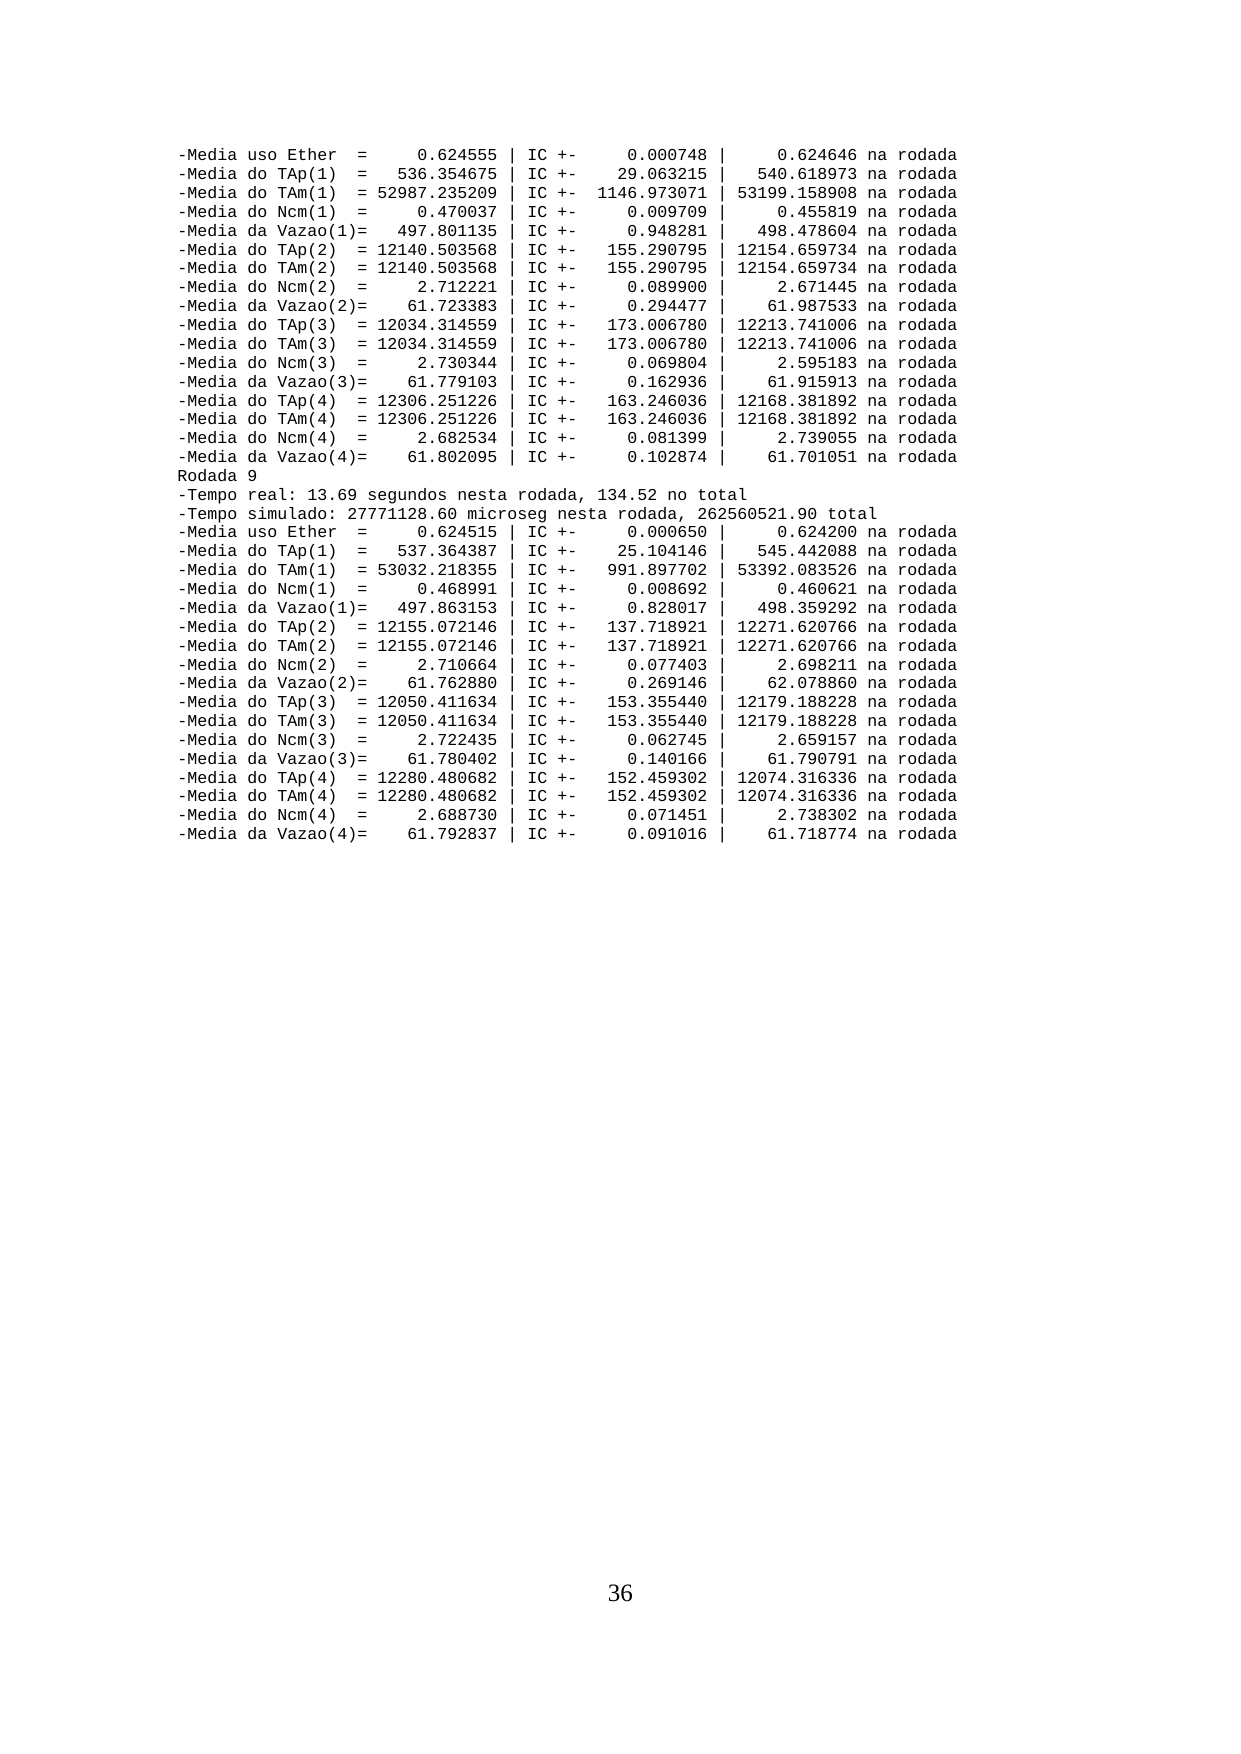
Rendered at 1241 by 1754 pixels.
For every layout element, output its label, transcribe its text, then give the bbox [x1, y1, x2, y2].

text -Media do TAp(4) = 12280.480682 | IC +- 152.459302 | 12074.316336 na rodada [177, 769, 1063, 788]
text -Media do Ncm(1) = 0.468991 | IC +- 0.008692 | 0.460621 na rodada [177, 581, 1063, 599]
text -Media da Vazao(2)= 61.762880 | IC +- 0.269146 | 62.078860 na rodada [177, 675, 1063, 694]
text -Media do TAm(4) = 12306.251226 | IC +- 163.246036 | 12168.381892 na rodada [177, 411, 1063, 430]
text -Media do TAm(1) = 53032.218355 | IC +- 991.897702 | 53392.083526 na rodada [177, 562, 1063, 581]
text -Media do Ncm(1) = 0.470037 | IC +- 0.009709 | 0.455819 na rodada [177, 203, 1063, 222]
text -Media do TAp(2) = 12155.072146 | IC +- 137.718921 | 12271.620766 na rodada [177, 618, 1063, 637]
text -Media do TAm(3) = 12034.314559 | IC +- 173.006780 | 12213.741006 na rodada [177, 336, 1063, 354]
text -Media da Vazao(1)= 497.801135 | IC +- 0.948281 | 498.478604 na rodada [177, 222, 1063, 241]
text -Media do TAm(4) = 12280.480682 | IC +- 152.459302 | 12074.316336 na rodada [177, 788, 1063, 807]
text -Media do Ncm(2) = 2.712221 | IC +- 0.089900 | 2.671445 na rodada [177, 279, 1063, 298]
text -Media da Vazao(4)= 61.802095 | IC +- 0.102874 | 61.701051 na rodada [177, 449, 1063, 467]
text -Media do TAp(1) = 536.354675 | IC +- 29.063215 | 540.618973 na rodada [177, 166, 1063, 185]
text -Media do TAm(2) = 12140.503568 | IC +- 155.290795 | 12154.659734 na rodada [177, 260, 1063, 279]
text -Media do TAp(3) = 12034.314559 | IC +- 173.006780 | 12213.741006 na rodada [177, 317, 1063, 336]
text -Media do TAp(4) = 12306.251226 | IC +- 163.246036 | 12168.381892 na rodada [177, 392, 1063, 411]
text -Media do TAm(3) = 12050.411634 | IC +- 153.355440 | 12179.188228 na rodada [177, 713, 1063, 731]
text -Media da Vazao(2)= 61.723383 | IC +- 0.294477 | 61.987533 na rodada [177, 298, 1063, 317]
text -Media do Ncm(3) = 2.730344 | IC +- 0.069804 | 2.595183 na rodada [177, 354, 1063, 373]
text -Tempo real: 13.69 segundos nesta rodada, 134.52 no total [177, 486, 1063, 505]
text -Media uso Ether = 0.624515 | IC +- 0.000650 | 0.624200 na rodada [177, 524, 1063, 543]
text -Media do Ncm(4) = 2.688730 | IC +- 0.071451 | 2.738302 na rodada [177, 807, 1063, 826]
text -Media do TAm(2) = 12155.072146 | IC +- 137.718921 | 12271.620766 na rodada [177, 637, 1063, 656]
text -Media da Vazao(3)= 61.780402 | IC +- 0.140166 | 61.790791 na rodada [177, 750, 1063, 769]
text -Tempo simulado: 27771128.60 microseg nesta rodada, 262560521.90 total [177, 505, 1063, 524]
text -Media do TAp(1) = 537.364387 | IC +- 25.104146 | 545.442088 na rodada [177, 543, 1063, 562]
text -Media da Vazao(1)= 497.863153 | IC +- 0.828017 | 498.359292 na rodada [177, 599, 1063, 618]
text -Media do TAp(3) = 12050.411634 | IC +- 153.355440 | 12179.188228 na rodada [177, 694, 1063, 713]
text Rodada 9 [177, 467, 1063, 486]
text -Media uso Ether = 0.624555 | IC +- 0.000748 | 0.624646 na rodada [177, 147, 1063, 166]
text -Media do Ncm(3) = 2.722435 | IC +- 0.062745 | 2.659157 na rodada [177, 731, 1063, 750]
text -Media do Ncm(2) = 2.710664 | IC +- 0.077403 | 2.698211 na rodada [177, 656, 1063, 675]
text -Media da Vazao(3)= 61.779103 | IC +- 0.162936 | 61.915913 na rodada [177, 373, 1063, 392]
text -Media do TAp(2) = 12140.503568 | IC +- 155.290795 | 12154.659734 na rodada [177, 241, 1063, 260]
text -Media da Vazao(4)= 61.792837 | IC +- 0.091016 | 61.718774 na rodada [177, 826, 1063, 844]
text -Media do TAm(1) = 52987.235209 | IC +- 1146.973071 | 53199.158908 na rodada [177, 185, 1063, 203]
text -Media do Ncm(4) = 2.682534 | IC +- 0.081399 | 2.739055 na rodada [177, 430, 1063, 449]
